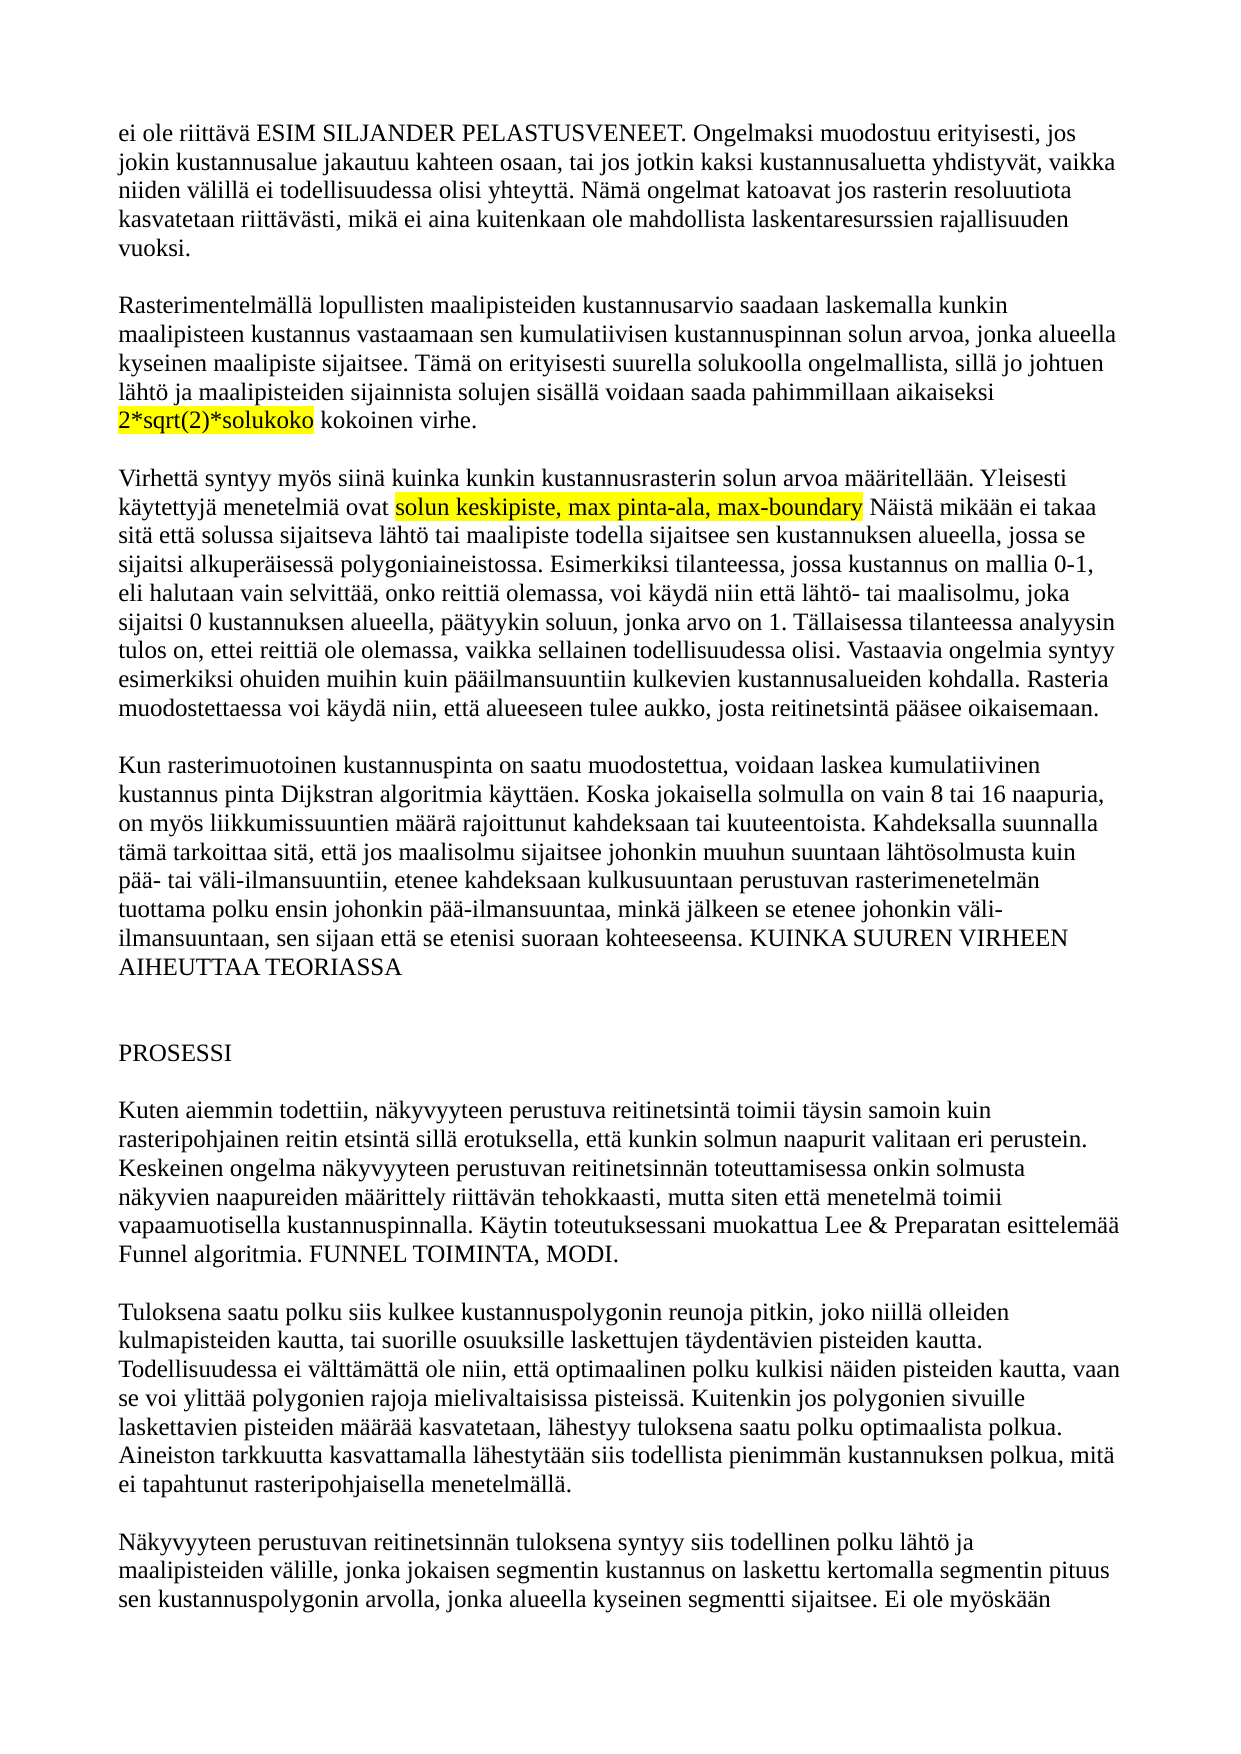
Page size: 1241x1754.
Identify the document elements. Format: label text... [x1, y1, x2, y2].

text Tuloksena saatu polku siis kulkee kustannuspolygonin reunoja pitkin, joko niillä olleiden kulmapisteiden kautta, tai suorille osuuksille laskettujen täydentävien pisteiden kautta. Todellisuudessa ei välttämättä ole niin, että optimaalinen polku kulkisi näiden pisteiden kautta, vaan se voi ylittää polygonien rajoja mielivaltaisissa pisteissä. Kuitenkin jos polygonien sivuille laskettavien pisteiden määrää kasvatetaan, lähestyy tuloksena saatu polku optimaalista polkua. Aineiston tarkkuutta kasvattamalla lähestytään siis todellista pienimmän kustannuksen polkua, mitä ei tapahtunut rasteripohjaisella menetelmällä. [118, 1297, 1122, 1498]
text Kun rasterimuotoinen kustannuspinta on saatu muodostettua, voidaan laskea kumulatiivinen kustannus pinta Dijkstran algoritmia käyttäen. Koska jokaisella solmulla on vain 8 tai 16 naapuria, on myös liikkumissuuntien määrä rajoittunut kahdeksaan tai kuuteentoista. Kahdeksalla suunnalla tämä tarkoittaa sitä, että jos maalisolmu sijaitsee johonkin muuhun suuntaan lähtösolmusta kuin pää- tai väli-ilmansuuntiin, etenee kahdeksaan kulkusuuntaan perustuvan rasterimenetelmän tuottama polku ensin johonkin pää-ilmansuuntaa, minkä jälkeen se etenee johonkin väli-ilmansuuntaan, sen sijaan että se etenisi suoraan kohteeseensa. KUINKA SUUREN VIRHEEN AIHEUTTAA TEORIASSA [118, 751, 1122, 981]
text PROSESSI [118, 1009, 1122, 1067]
text ei ole riittävä ESIM SILJANDER PELASTUSVENEET. Ongelmaksi muodostuu erityisesti, jos jokin kustannusalue jakautuu kahteen osaan, tai jos jotkin kaksi kustannusaluetta yhdistyvät, vaikka niiden välillä ei todellisuudessa olisi yhteyttä. Nämä ongelmat katoavat jos rasterin resoluutiota kasvatetaan riittävästi, mikä ei aina kuitenkaan ole mahdollista laskentaresurssien rajallisuuden vuoksi. [118, 118, 1122, 262]
text Näkyvyyteen perustuvan reitinetsinnän tuloksena syntyy siis todellinen polku lähtö ja maalipisteiden välille, jonka jokaisen segmentin kustannus on laskettu kertomalla segmentin pituus sen kustannuspolygonin arvolla, jonka alueella kyseinen segmentti sijaitsee. Ei ole myöskään [118, 1527, 1122, 1613]
text Virhettä syntyy myös siinä kuinka kunkin kustannusrasterin solun arvoa määritellään. Yleisesti käytettyjä menetelmiä ovat solun keskipiste, max pinta-ala, max-boundary Näistä mikään ei takaa sitä että solussa sijaitseva lähtö tai maalipiste todella sijaitsee sen kustannuksen alueella, jossa se sijaitsi alkuperäisessä polygoniaineistossa. Esimerkiksi tilanteessa, jossa kustannus on mallia 0-1, eli halutaan vain selvittää, onko reittiä olemassa, voi käydä niin että lähtö- tai maalisolmu, joka sijaitsi 0 kustannuksen alueella, päätyykin soluun, jonka arvo on 1. Tällaisessa tilanteessa analyysin tulos on, ettei reittiä ole olemassa, vaikka sellainen todellisuudessa olisi. Vastaavia ongelmia syntyy esimerkiksi ohuiden muihin kuin pääilmansuuntiin kulkevien kustannusalueiden kohdalla. Rasteria muodostettaessa voi käydä niin, että alueeseen tulee aukko, josta reitinetsintä pääsee oikaisemaan. [118, 463, 1122, 722]
text Rasterimentelmällä lopullisten maalipisteiden kustannusarvio saadaan laskemalla kunkin maalipisteen kustannus vastaamaan sen kumulatiivisen kustannuspinnan solun arvoa, jonka alueella kyseinen maalipiste sijaitsee. Tämä on erityisesti suurella solukoolla ongelmallista, sillä jo johtuen lähtö ja maalipisteiden sijainnista solujen sisällä voidaan saada pahimmillaan aikaiseksi 2*sqrt(2)*solukoko kokoinen virhe. [118, 291, 1122, 434]
text Kuten aiemmin todettiin, näkyvyyteen perustuva reitinetsintä toimii täysin samoin kuin rasteripohjainen reitin etsintä sillä erotuksella, että kunkin solmun naapurit valitaan eri perustein. Keskeinen ongelma näkyvyyteen perustuvan reitinetsinnän toteuttamisessa onkin solmusta näkyvien naapureiden määrittely riittävän tehokkaasti, mutta siten että menetelmä toimii vapaamuotisella kustannuspinnalla. Käytin toteutuksessani muokattua Lee & Preparatan esittelemää Funnel algoritmia. FUNNEL TOIMINTA, MODI. [118, 1096, 1122, 1268]
